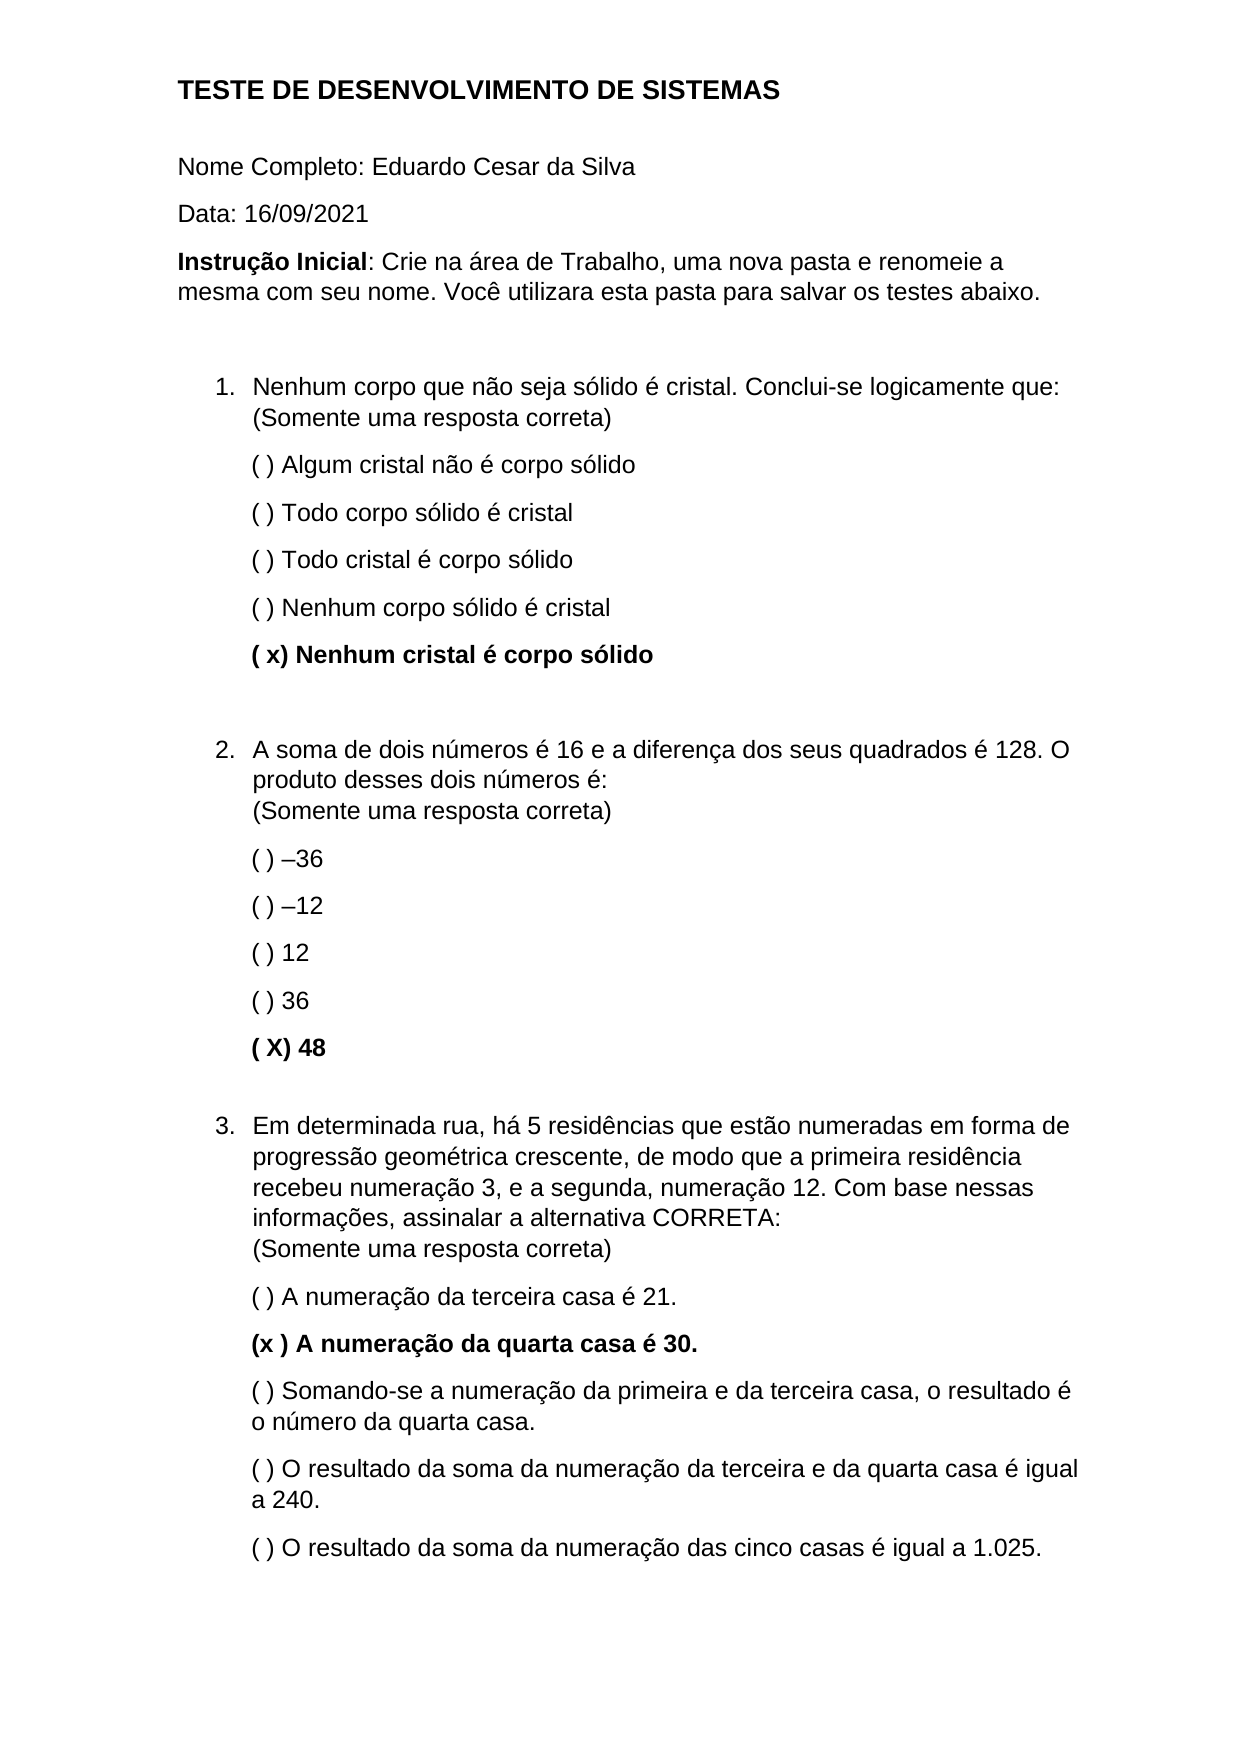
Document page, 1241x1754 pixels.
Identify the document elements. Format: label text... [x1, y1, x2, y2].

list (Somente uma resposta correta) [252, 1234, 1093, 1263]
text ( ) Todo cristal é corpo sólido [251, 545, 1093, 574]
text ( ) 36 [251, 986, 1093, 1014]
text ( ) A numeração da terceira casa é 21. [251, 1282, 1093, 1310]
text ( ) –12 [251, 891, 1093, 920]
text Data: 16/09/2021 [177, 199, 1063, 228]
text ( ) O resultado da soma da numeração da terceira e da quarta casa é igual a 240. [251, 1454, 1093, 1514]
text ( X) 48 [251, 1033, 1093, 1062]
text Nome Completo: Eduardo Cesar da Silva [177, 152, 1063, 181]
list Nenhum corpo que não seja sólido é cristal. Conclui-se logicamente que: [215, 372, 1093, 401]
text ( ) O resultado da soma da numeração das cinco casas é igual a 1.025. [251, 1533, 1093, 1561]
list A soma de dois números é 16 e a diferença dos seus quadrados é 128. O produto desses dois números é: [215, 735, 1093, 794]
text ( x) Nenhum cristal é corpo sólido [251, 640, 1093, 669]
list (Somente uma resposta correta) [252, 403, 1093, 432]
text (x ) A numeração da quarta casa é 30. [251, 1329, 1093, 1358]
text ( ) 12 [251, 938, 1093, 967]
list (Somente uma resposta correta) [252, 796, 1093, 825]
text ( ) Todo corpo sólido é cristal [251, 498, 1093, 526]
list Em determinada rua, há 5 residências que estão numeradas em forma de progressão geométrica crescente, de modo que a primeira residência recebeu numeração 3, e a segunda, numeração 12. Com base nessas informações, assinalar a alternativa CORRETA: [215, 1111, 1093, 1232]
text ( ) Algum cristal não é corpo sólido [251, 450, 1093, 479]
text ( ) Nenhum corpo sólido é cristal [251, 592, 1093, 621]
text Instrução Inicial: Crie na área de Trabalho, uma nova pasta e renomeie a mesma com seu nome. Você utilizara esta pasta para salvar os testes abaixo. [177, 247, 1063, 306]
text ( ) Somando-se a numeração da primeira e da terceira casa, o resultado é o número da quarta casa. [251, 1376, 1093, 1436]
text ( ) –36 [251, 843, 1093, 872]
